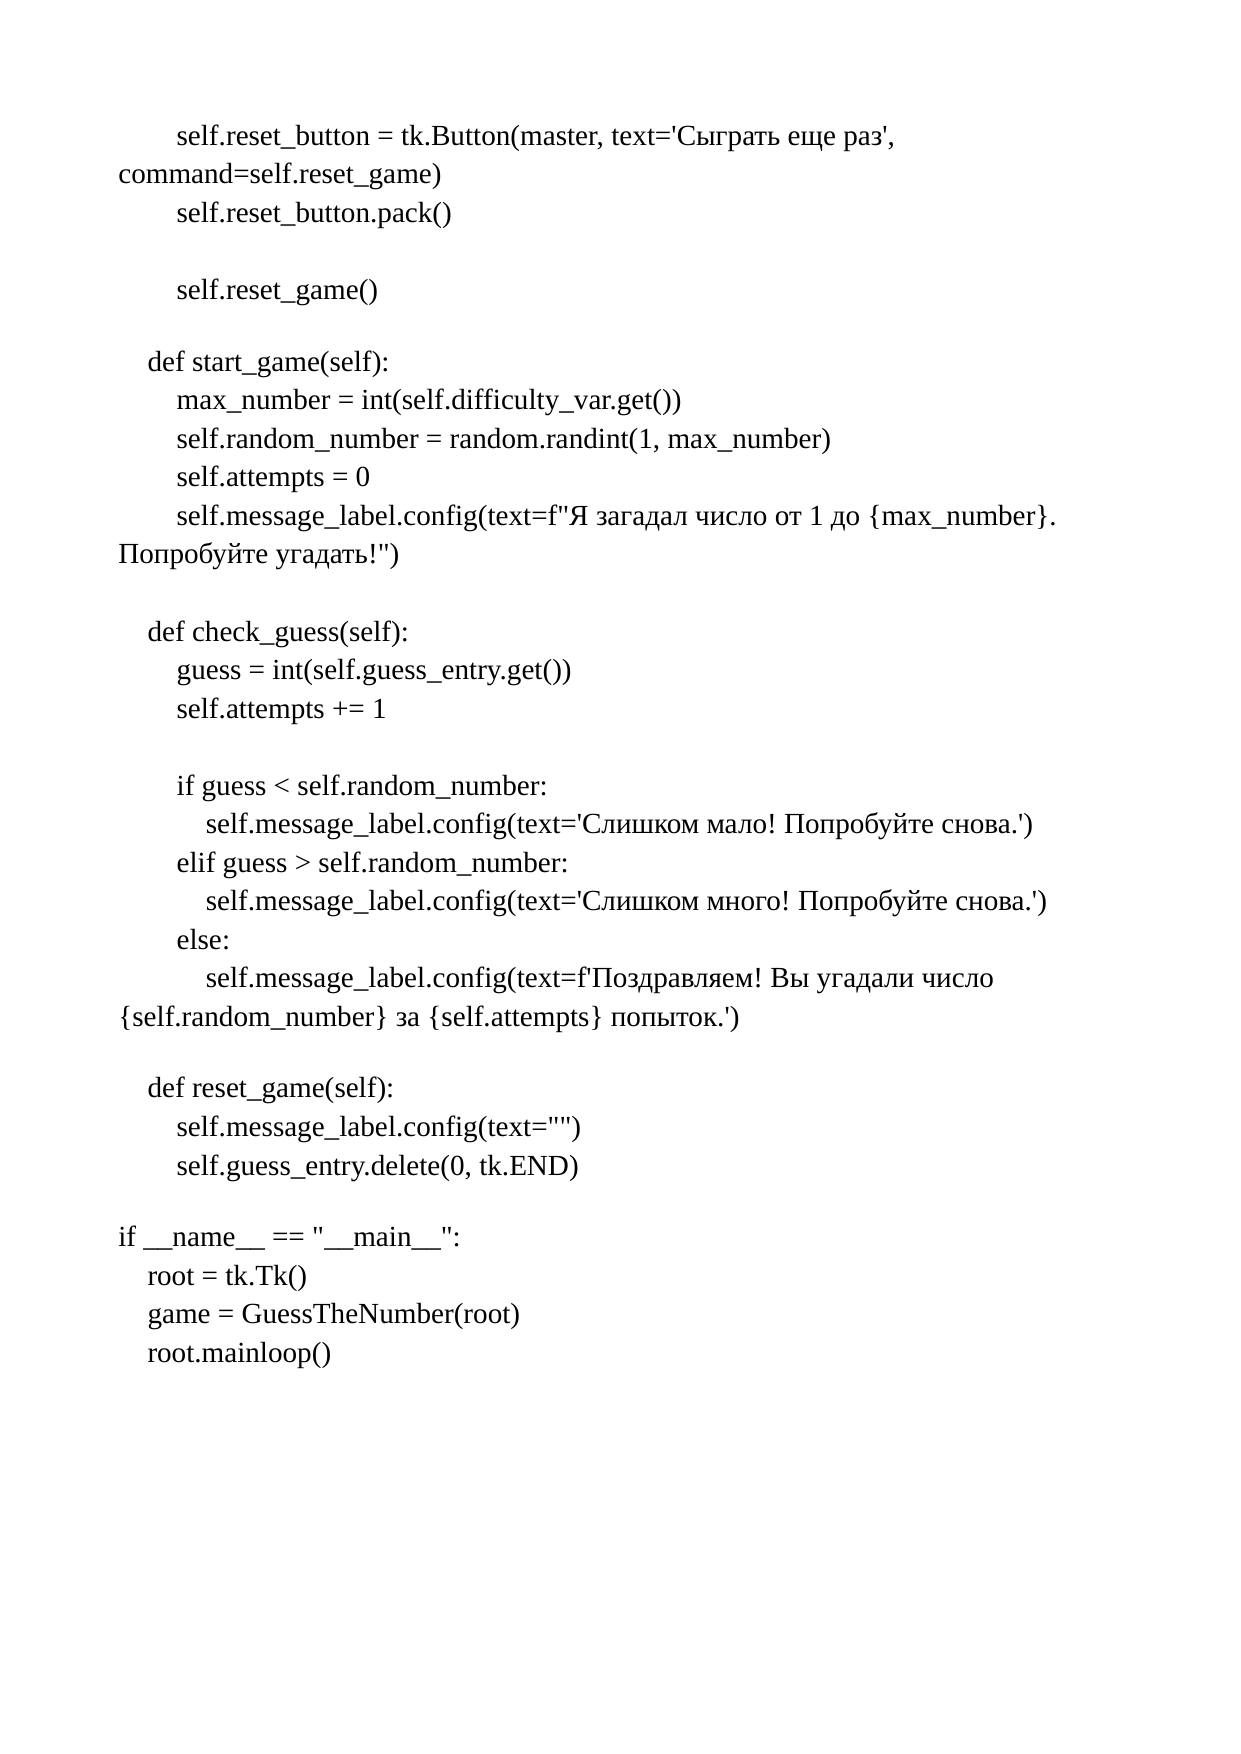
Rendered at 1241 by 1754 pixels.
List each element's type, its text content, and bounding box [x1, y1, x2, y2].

text game = GuessTheNumber(root) [118, 1296, 1122, 1330]
text self.message_label.config(text="") [118, 1109, 1122, 1143]
text self.reset_button.pack() [118, 195, 1122, 229]
text if __name__ == "__main__": [118, 1219, 1122, 1253]
text self.reset_game() [118, 272, 1122, 306]
text def reset_game(self): [118, 1071, 1122, 1104]
text self.guess_entry.delete(0, tk.END) [118, 1148, 1122, 1181]
text self.random_number = random.randint(1, max_number) [118, 421, 1122, 454]
text if guess < self.random_number: [118, 768, 1122, 801]
text self.message_label.config(text=f'Поздравляем! Вы угадали число {self.random_number} за {self.attempts} попыток.') [118, 961, 1122, 1033]
text elif guess > self.random_number: [118, 845, 1122, 878]
text self.reset_button = tk.Button(master, text='Сыграть еще раз', command=self.reset_game) [118, 118, 1122, 190]
text def start_game(self): [118, 344, 1122, 377]
text self.message_label.config(text='Слишком мало! Попробуйте снова.') [118, 806, 1122, 840]
text self.attempts = 0 [118, 459, 1122, 493]
text root.mainloop() [118, 1335, 1122, 1368]
text def check_guess(self): [118, 614, 1122, 647]
text else: [118, 922, 1122, 956]
text self.attempts += 1 [118, 691, 1122, 724]
text guess = int(self.guess_entry.get()) [118, 652, 1122, 686]
text root = tk.Tk() [118, 1258, 1122, 1291]
text max_number = int(self.difficulty_var.get()) [118, 382, 1122, 416]
text self.message_label.config(text=f"Я загадал число от 1 до {max_number}. Попробуйте угадать!") [118, 498, 1122, 570]
text self.message_label.config(text='Слишком много! Попробуйте снова.') [118, 883, 1122, 917]
